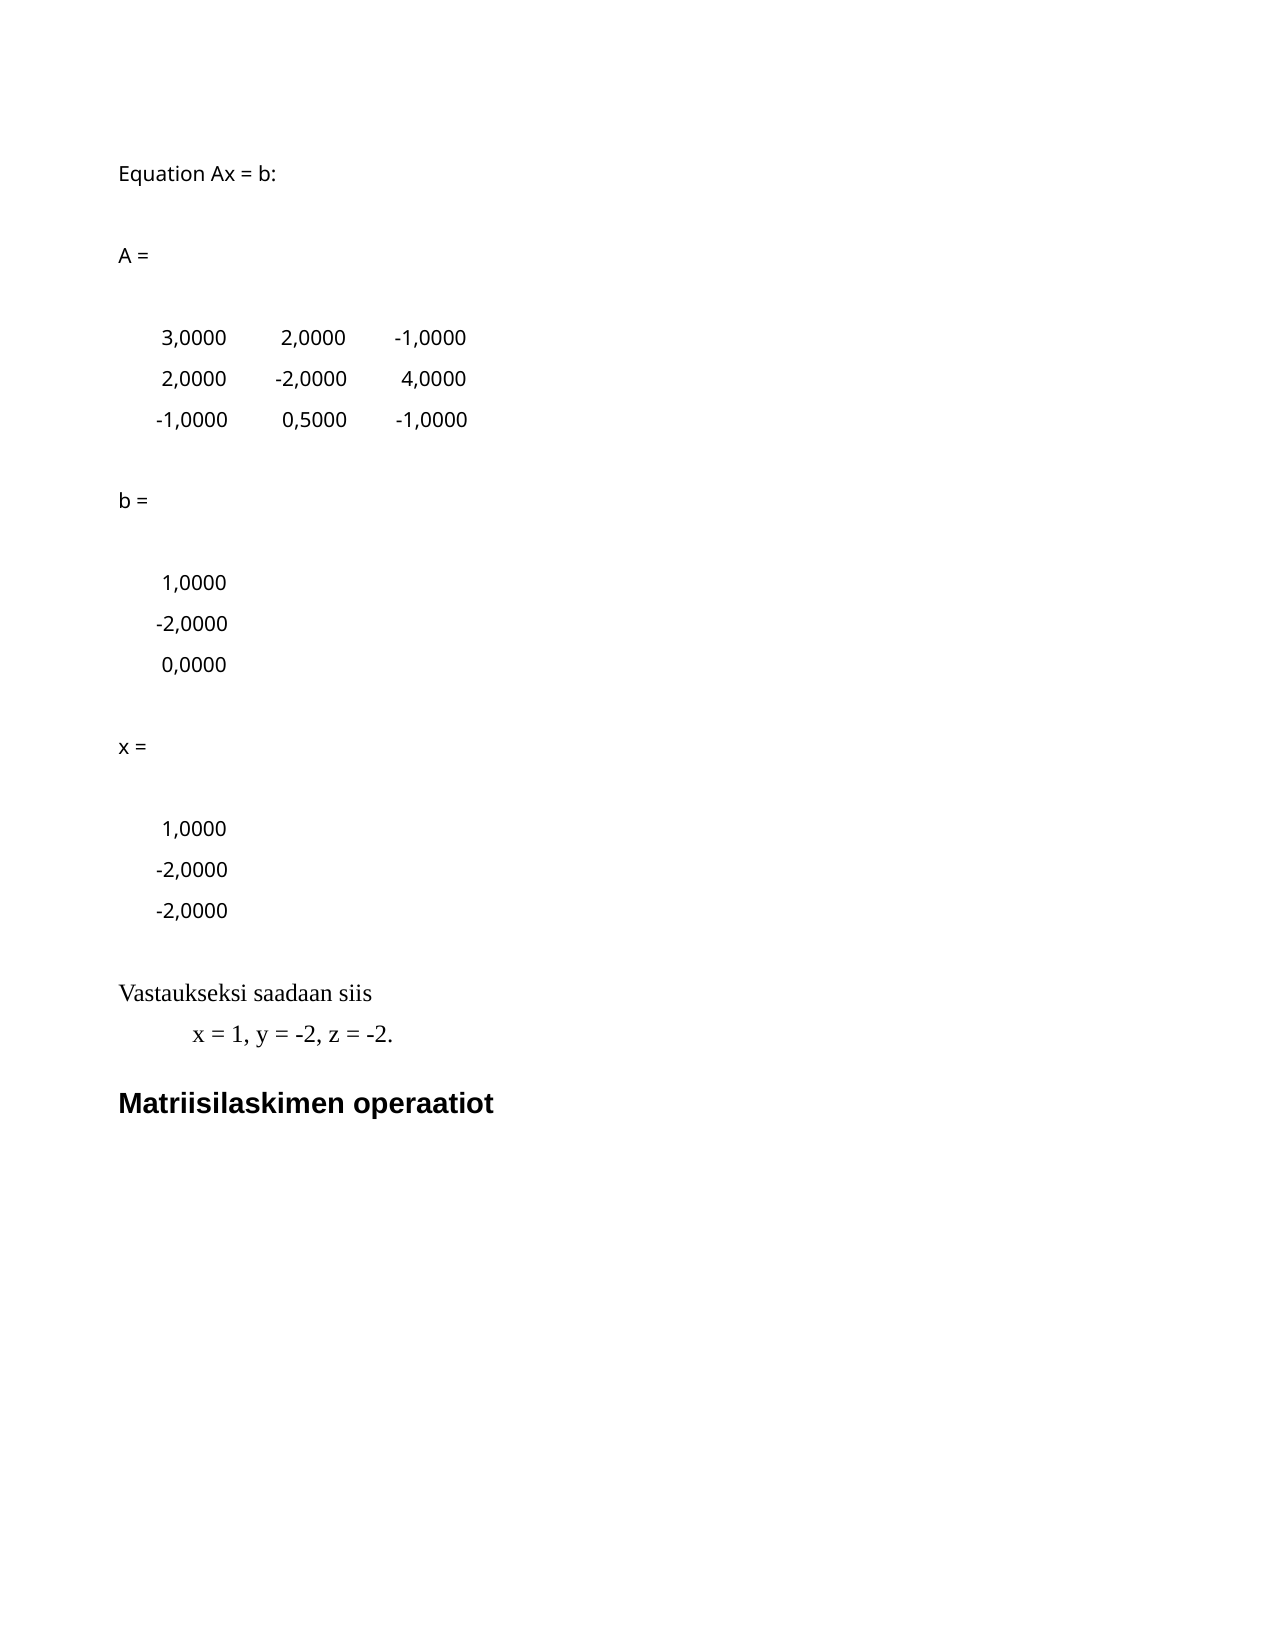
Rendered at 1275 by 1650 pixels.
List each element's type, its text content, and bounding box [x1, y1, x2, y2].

text 2,0000 -2,0000 4,0000 [118, 364, 1157, 392]
text x = [118, 732, 1157, 761]
text 3,0000 2,0000 -1,0000 [118, 323, 1157, 351]
text 0,0000 [118, 650, 1157, 679]
text 1,0000 [118, 568, 1157, 597]
text x = 1, y = -2, z = -2. [118, 1019, 1157, 1048]
text A = [118, 241, 1157, 269]
text -2,0000 [118, 855, 1157, 883]
text 1,0000 [118, 814, 1157, 842]
text -2,0000 [118, 896, 1157, 924]
text b = [118, 487, 1157, 515]
text Vastaukseksi saadaan siis [118, 978, 1157, 1007]
subtitle Matriisilaskimen operaatiot [118, 1086, 1157, 1119]
text -1,0000 0,5000 -1,0000 [118, 405, 1157, 433]
text Equation Ax = b: [118, 159, 1157, 187]
text -2,0000 [118, 609, 1157, 638]
